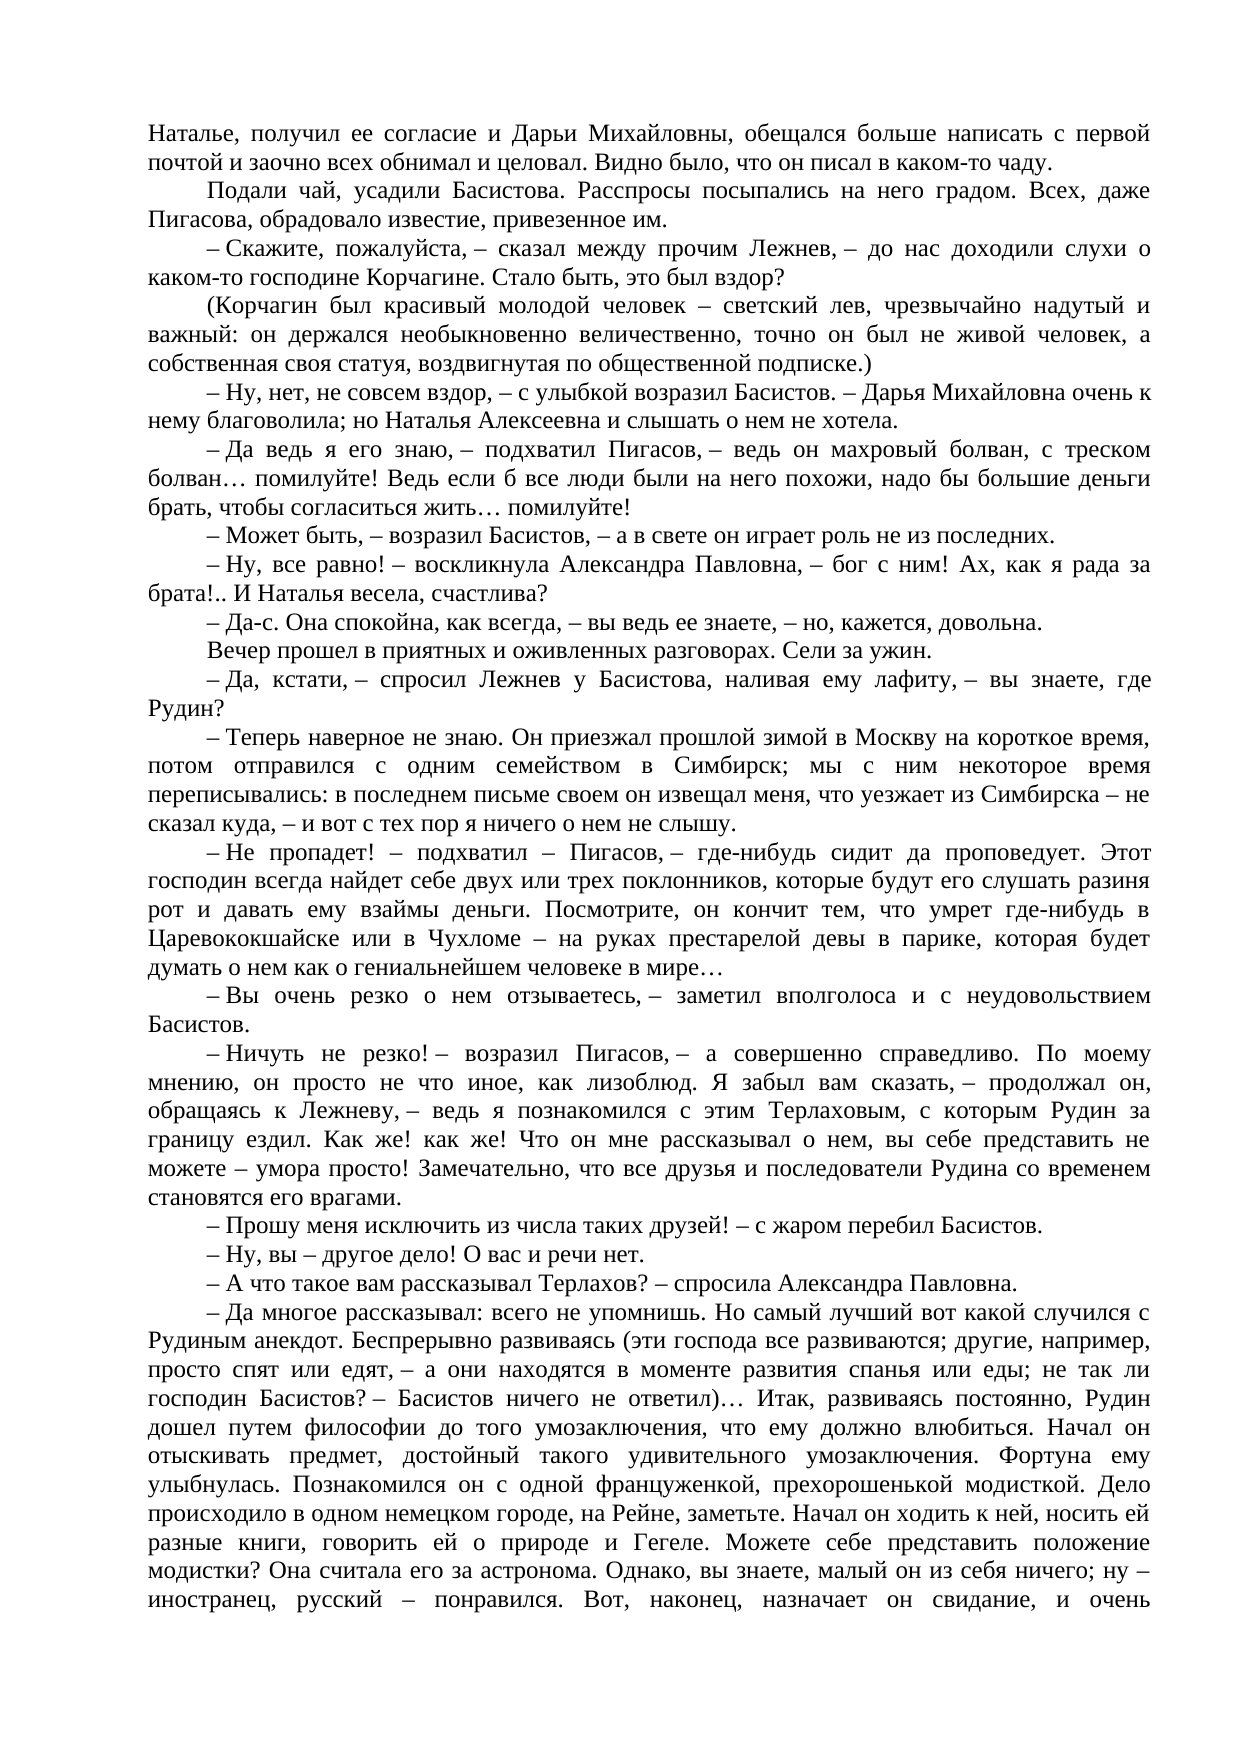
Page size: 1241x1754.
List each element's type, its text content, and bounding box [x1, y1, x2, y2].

text – Вы очень резко о нем отзываетесь, – заметил вполголоса и с неудовольствием Басистов. [148, 981, 1152, 1038]
text – А что такое вам рассказывал Терлахов? – спросила Александра Павловна. [148, 1268, 1152, 1297]
text Наталье, получил ее согласие и Дарьи Михайловны, обещался больше написать с первой почтой и заочно всех обнимал и целовал. Видно было, что он писал в каком-то чаду. [148, 118, 1152, 176]
text – Да ведь я его знаю, – подхватил Пигасов, – ведь он махровый болван, с треском болван… помилуйте! Ведь если б все люди были на него похожи, надо бы большие деньги брать, чтобы согласиться жить… помилуйте! [148, 434, 1152, 521]
text – Не пропадет! – подхватил – Пигасов, – где-нибудь сидит да проповедует. Этот господин всегда найдет себе двух или трех поклонников, которые будут его слушать разиня рот и давать ему взаймы деньги. Посмотрите, он кончит тем, что умрет где-нибудь в Царевококшайске или в Чухломе – на руках престарелой девы в парике, которая будет думать о нем как о гениальнейшем человеке в мире… [148, 837, 1152, 981]
text Подали чай, усадили Басистова. Расспросы посыпались на него градом. Всех, даже Пигасова, обрадовало известие, привезенное им. [148, 176, 1152, 233]
text – Ну, вы – другое дело! О вас и речи нет. [148, 1239, 1152, 1268]
text – Теперь наверное не знаю. Он приезжал прошлой зимой в Москву на короткое время, потом отправился с одним семейством в Симбирск; мы с ним некоторое время переписывались: в последнем письме своем он извещал меня, что уезжает из Симбирска – не сказал куда, – и вот с тех пор я ничего о нем не слышу. [148, 722, 1152, 837]
text – Да многое рассказывал: всего не упомнишь. Но самый лучший вот какой случился с Рудиным анекдот. Беспрерывно развиваясь (эти господа все развиваются; другие, например, просто спят или едят, – а они находятся в моменте развития спанья или еды; не так ли господин Басистов? – Басистов ничего не ответил)… Итак, развиваясь постоянно, Рудин дошел путем философии до того умозаключения, что ему должно влюбиться. Начал он отыскивать предмет, достойный такого удивительного умозаключения. Фортуна ему улыбнулась. Познакомился он с одной француженкой, прехорошенькой модисткой. Дело происходило в одном немецком городе, на Рейне, заметьте. Начал он ходить к ней, носить ей разные книги, говорить ей о природе и Гегеле. Можете себе представить положение модистки? Она считала его за астронома. Однако, вы знаете, малый он из себя ничего; ну – иностранец, русский – понравился. Вот, наконец, назначает он свидание, и очень [148, 1297, 1152, 1613]
text – Ничуть не резко! – возразил Пигасов, – а совершенно справедливо. По моему мнению, он просто не что иное, как лизоблюд. Я забыл вам сказать, – продолжал он, обращаясь к Лежневу, – ведь я познакомился с этим Терлаховым, с которым Рудин за границу ездил. Как же! как же! Что он мне рассказывал о нем, вы себе представить не можете – умора просто! Замечательно, что все друзья и последователи Рудина со временем становятся его врагами. [148, 1038, 1152, 1211]
text – Да, кстати, – спросил Лежнев у Басистова, наливая ему лафиту, – вы знаете, где Рудин? [148, 664, 1152, 722]
text – Может быть, – возразил Басистов, – а в свете он играет роль не из последних. [148, 521, 1152, 549]
text – Скажите, пожалуйста, – сказал между прочим Лежнев, – до нас доходили слухи о каком-то господине Корчагине. Стало быть, это был вздор? [148, 233, 1152, 291]
text – Ну, нет, не совсем вздор, – с улыбкой возразил Басистов. – Дарья Михайловна очень к нему благоволила; но Наталья Алексеевна и слышать о нем не хотела. [148, 377, 1152, 434]
text – Ну, все равно! – воскликнула Александра Павловна, – бог с ним! Ах, как я рада за брата!.. И Наталья весела, счастлива? [148, 549, 1152, 607]
text Вечер прошел в приятных и оживленных разговорах. Сели за ужин. [148, 636, 1152, 664]
text (Корчагин был красивый молодой человек – светский лев, чрезвычайно надутый и важный: он держался необыкновенно величественно, точно он был не живой человек, а собственная своя статуя, воздвигнутая по общественной подписке.) [148, 291, 1152, 377]
text – Да-с. Она спокойна, как всегда, – вы ведь ее знаете, – но, кажется, довольна. [148, 607, 1152, 636]
text – Прошу меня исключить из числа таких друзей! – с жаром перебил Басистов. [148, 1211, 1152, 1239]
